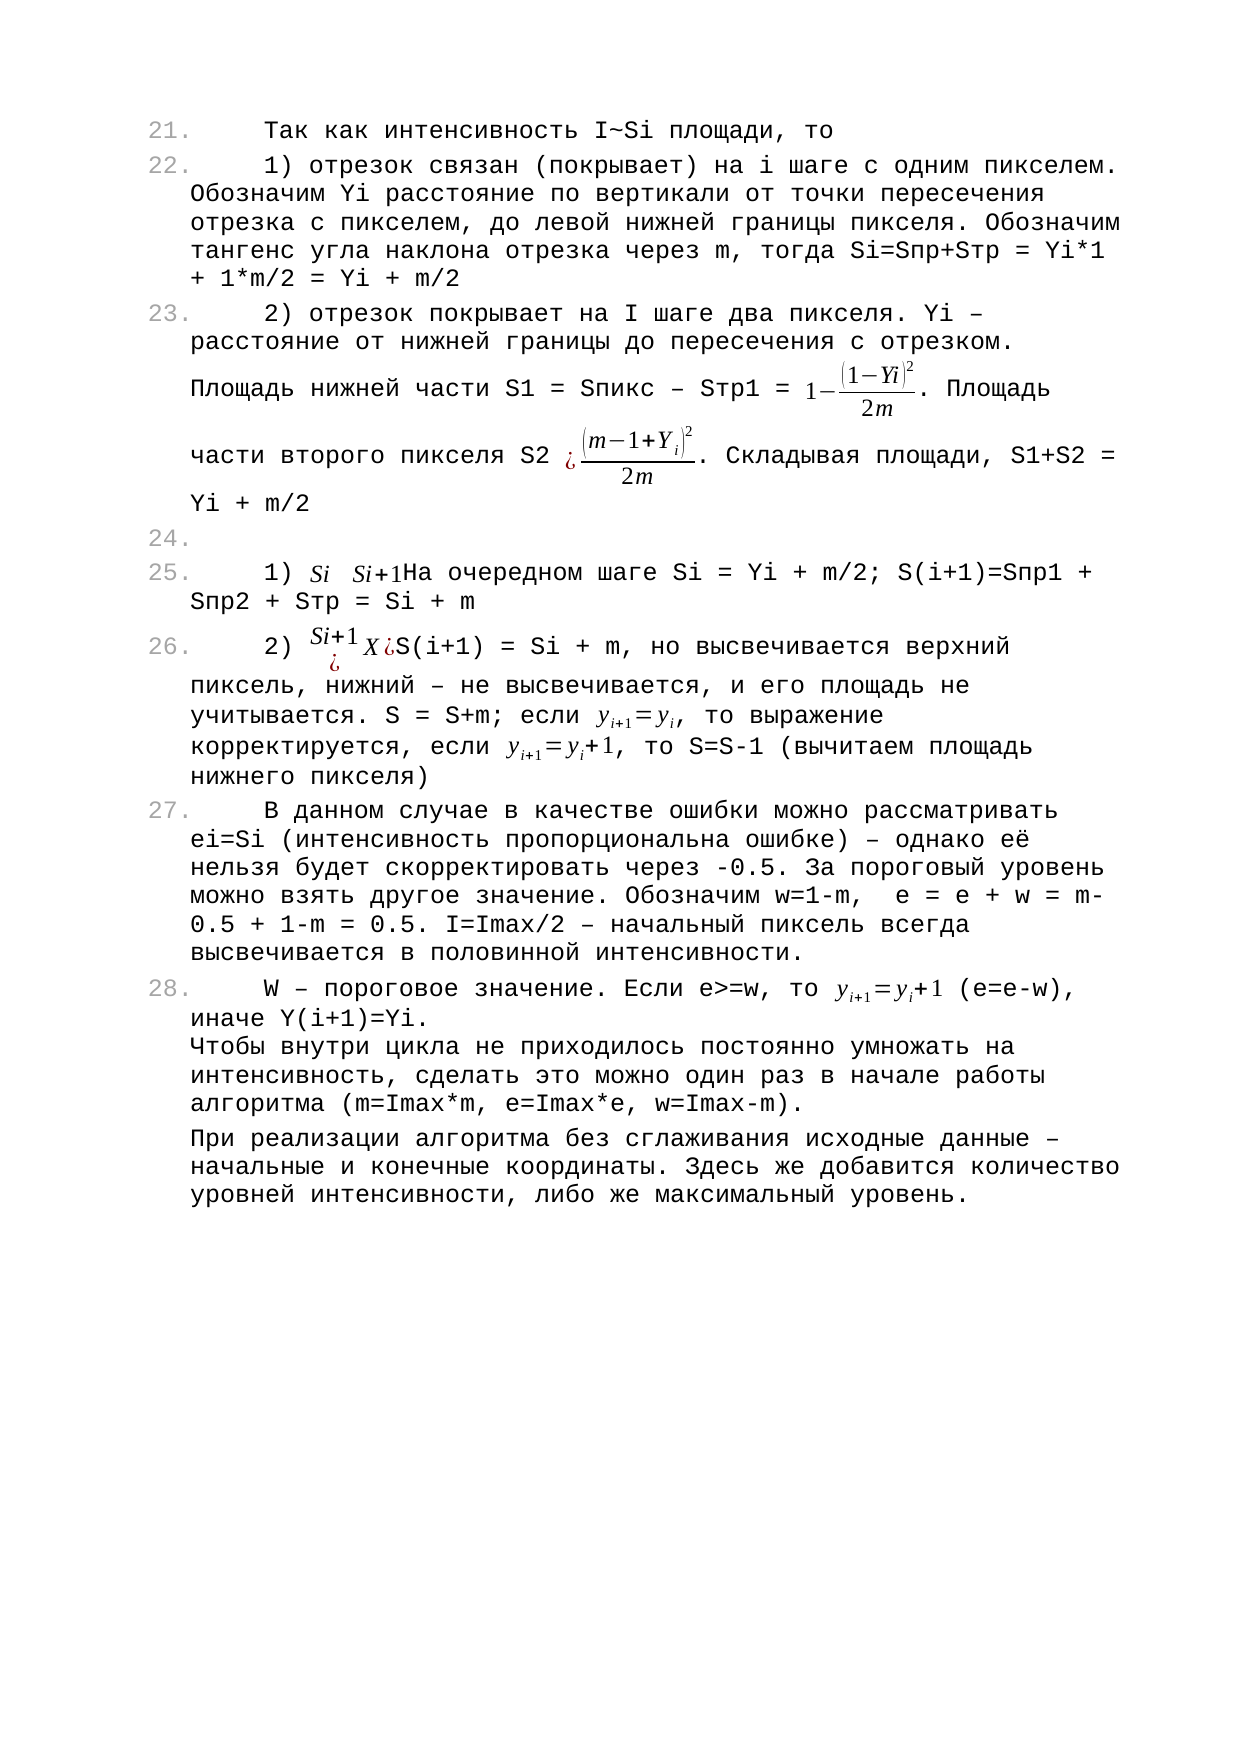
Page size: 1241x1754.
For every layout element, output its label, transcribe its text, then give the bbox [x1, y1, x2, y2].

list 1) На очередном шаге Si = Yi + m/2; S(i+1)=Sпр1 + Sпр2 + Sтр = Si + m [148, 560, 1122, 617]
list В данном случае в качестве ошибки можно рассматривать ei=Si (интенсивность пропорциональна ошибке) – однако её нельзя будет скорректировать через -0.5. За пороговый уровень можно взять другое значение. Обозначим w=1-m, e = e + w = m-0.5 + 1-m = 0.5. I=Imax/2 – начальный пиксель всегда высвечивается в половинной интенсивности. [148, 798, 1122, 968]
list 2) отрезок покрывает на I шаге два пикселя. Yi – расстояние от нижней границы до пересечения с отрезком. Площадь нижней части S1 = Sпикс – Sтр1 = . Площадь части второго пикселя S2 . Складывая площади, S1+S2 = Yi + m/2 [148, 301, 1122, 519]
list 1) отрезок связан (покрывает) на i шаге с одним пикселем. Обозначим Yi расстояние по вертикали от точки пересечения отрезка с пикселем, до левой нижней границы пикселя. Обозначим тангенс угла наклона отрезка через m, тогда Si=Sпр+Sтр = Yi*1 + 1*m/2 = Yi + m/2 [148, 153, 1122, 294]
list Так как интенсивность I~Si площади, то [148, 118, 1122, 146]
list 2) S(i+1) = Si + m, но высвечивается верхний пиксель, нижний – не высвечивается, и его площадь не учитывается. S = S+m; если , то выражение корректируется, если , то S=S-1 (вычитаем площадь нижнего пикселя) [148, 623, 1122, 792]
list При реализации алгоритма без сглаживания исходные данные – начальные и конечные координаты. Здесь же добавится количество уровней интенсивности, либо же максимальный уровень. [148, 1125, 1122, 1210]
list W – пороговое значение. Если e>=w, то (e=e-w), иначе Y(i+1)=Yi. Чтобы внутри цикла не приходилось постоянно умножать на интенсивность, сделать это можно один раз в начале работы алгоритма (m=Imax*m, e=Imax*e, w=Imax-m). [148, 974, 1122, 1119]
